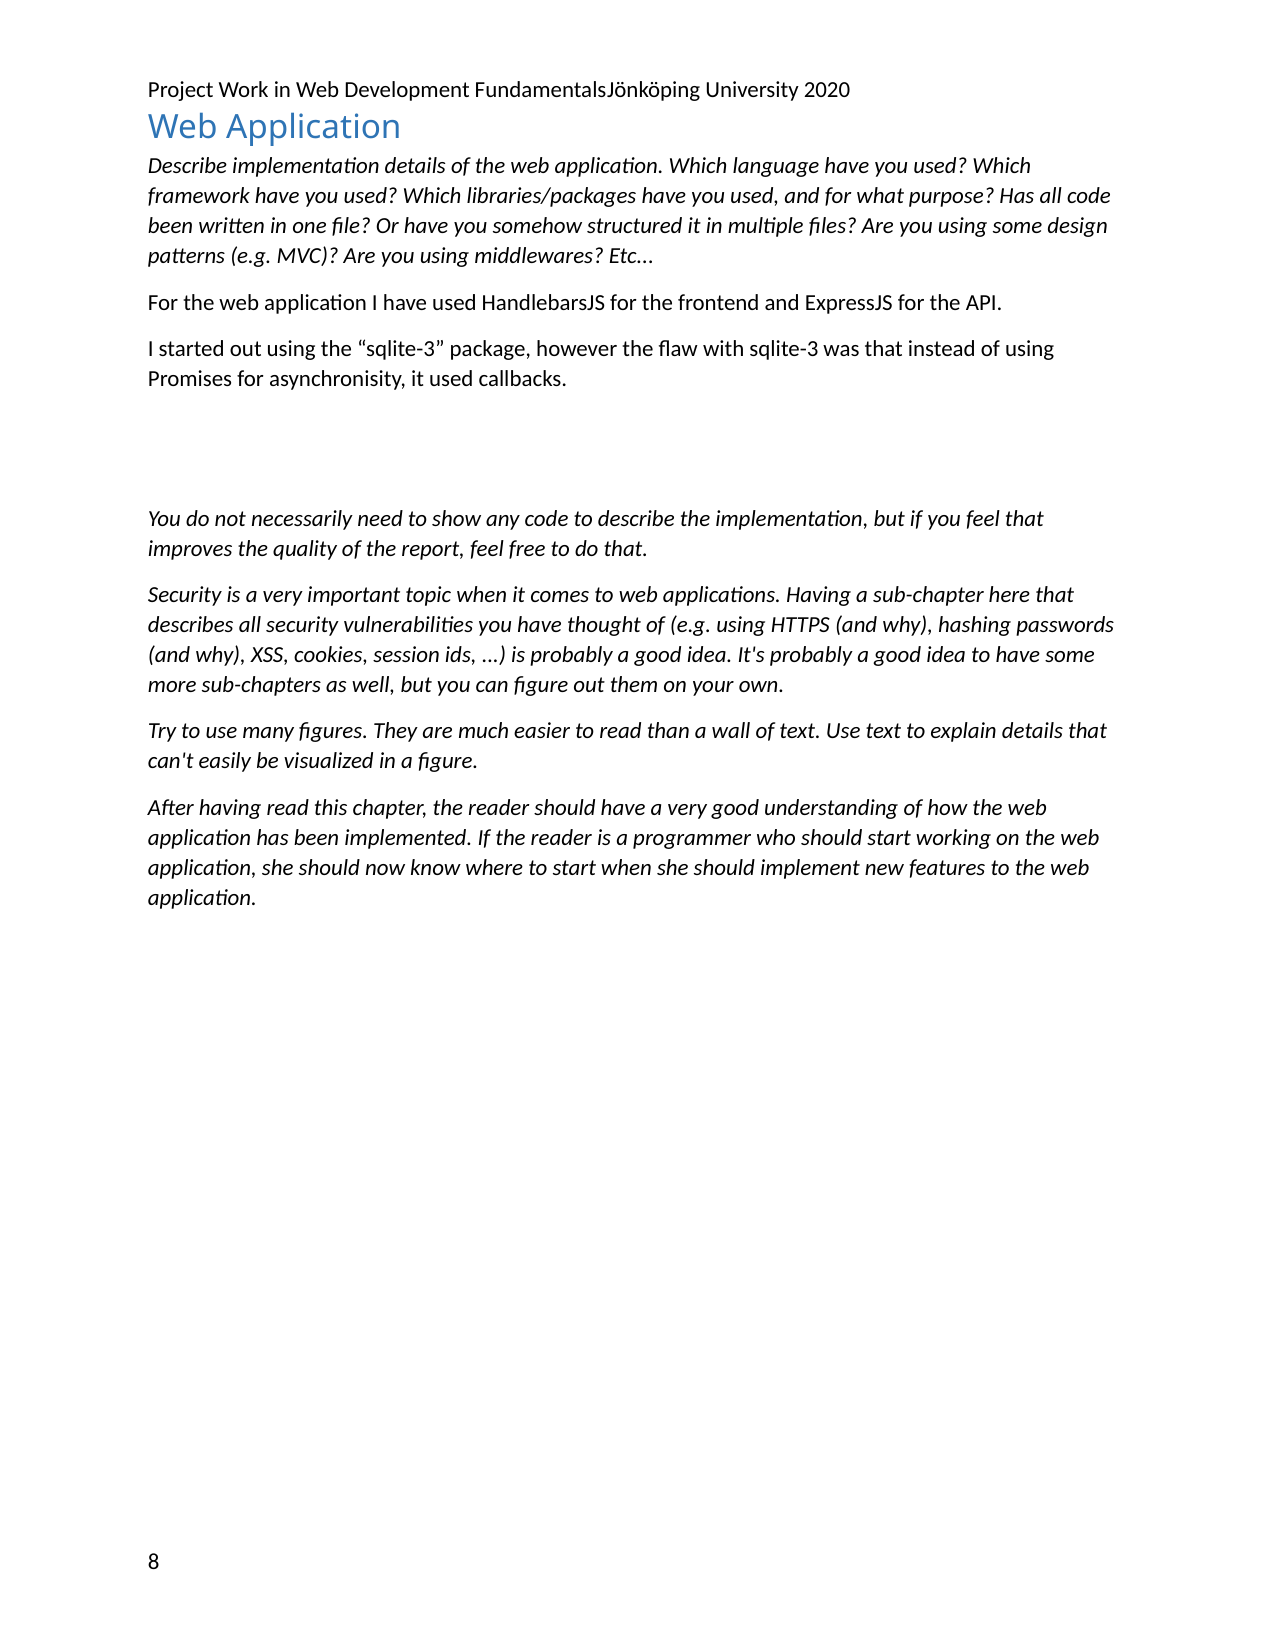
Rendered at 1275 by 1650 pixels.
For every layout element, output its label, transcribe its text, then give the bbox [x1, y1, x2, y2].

subtitle Web Application [148, 103, 1127, 148]
text After having read this chapter, the reader should have a very good understanding of how the web application has been implemented. If the reader is a programmer who should start working on the web application, she should now know where to start when she should implement new features to the web application. [148, 793, 1127, 911]
text Security is a very important topic when it comes to web applications. Having a sub-chapter here that describes all security vulnerabilities you have thought of (e.g. using HTTPS (and why), hashing passwords (and why), XSS, cookies, session ids, ...) is probably a good idea. It's probably a good idea to have some more sub-chapters as well, but you can figure out them on your own. [148, 580, 1127, 698]
text Describe implementation details of the web application. Which language have you used? Which framework have you used? Which libraries/packages have you used, and for what purpose? Has all code been written in one file? Or have you somehow structured it in multiple files? Are you using some design patterns (e.g. MVC)? Are you using middlewares? Etc... [148, 152, 1127, 269]
text For the web application I have used HandlebarsJS for the frontend and ExpressJS for the API. [148, 288, 1127, 316]
text You do not necessarily need to show any code to describe the implementation, but if you feel that improves the quality of the report, feel free to do that. [148, 504, 1127, 562]
text Try to use many figures. They are much easier to read than a wall of text. Use text to explain details that can't easily be visualized in a figure. [148, 717, 1127, 774]
text I started out using the “sqlite-3” package, however the flaw with sqlite-3 was that instead of using Promises for asynchronisity, it used callbacks. [148, 334, 1127, 392]
